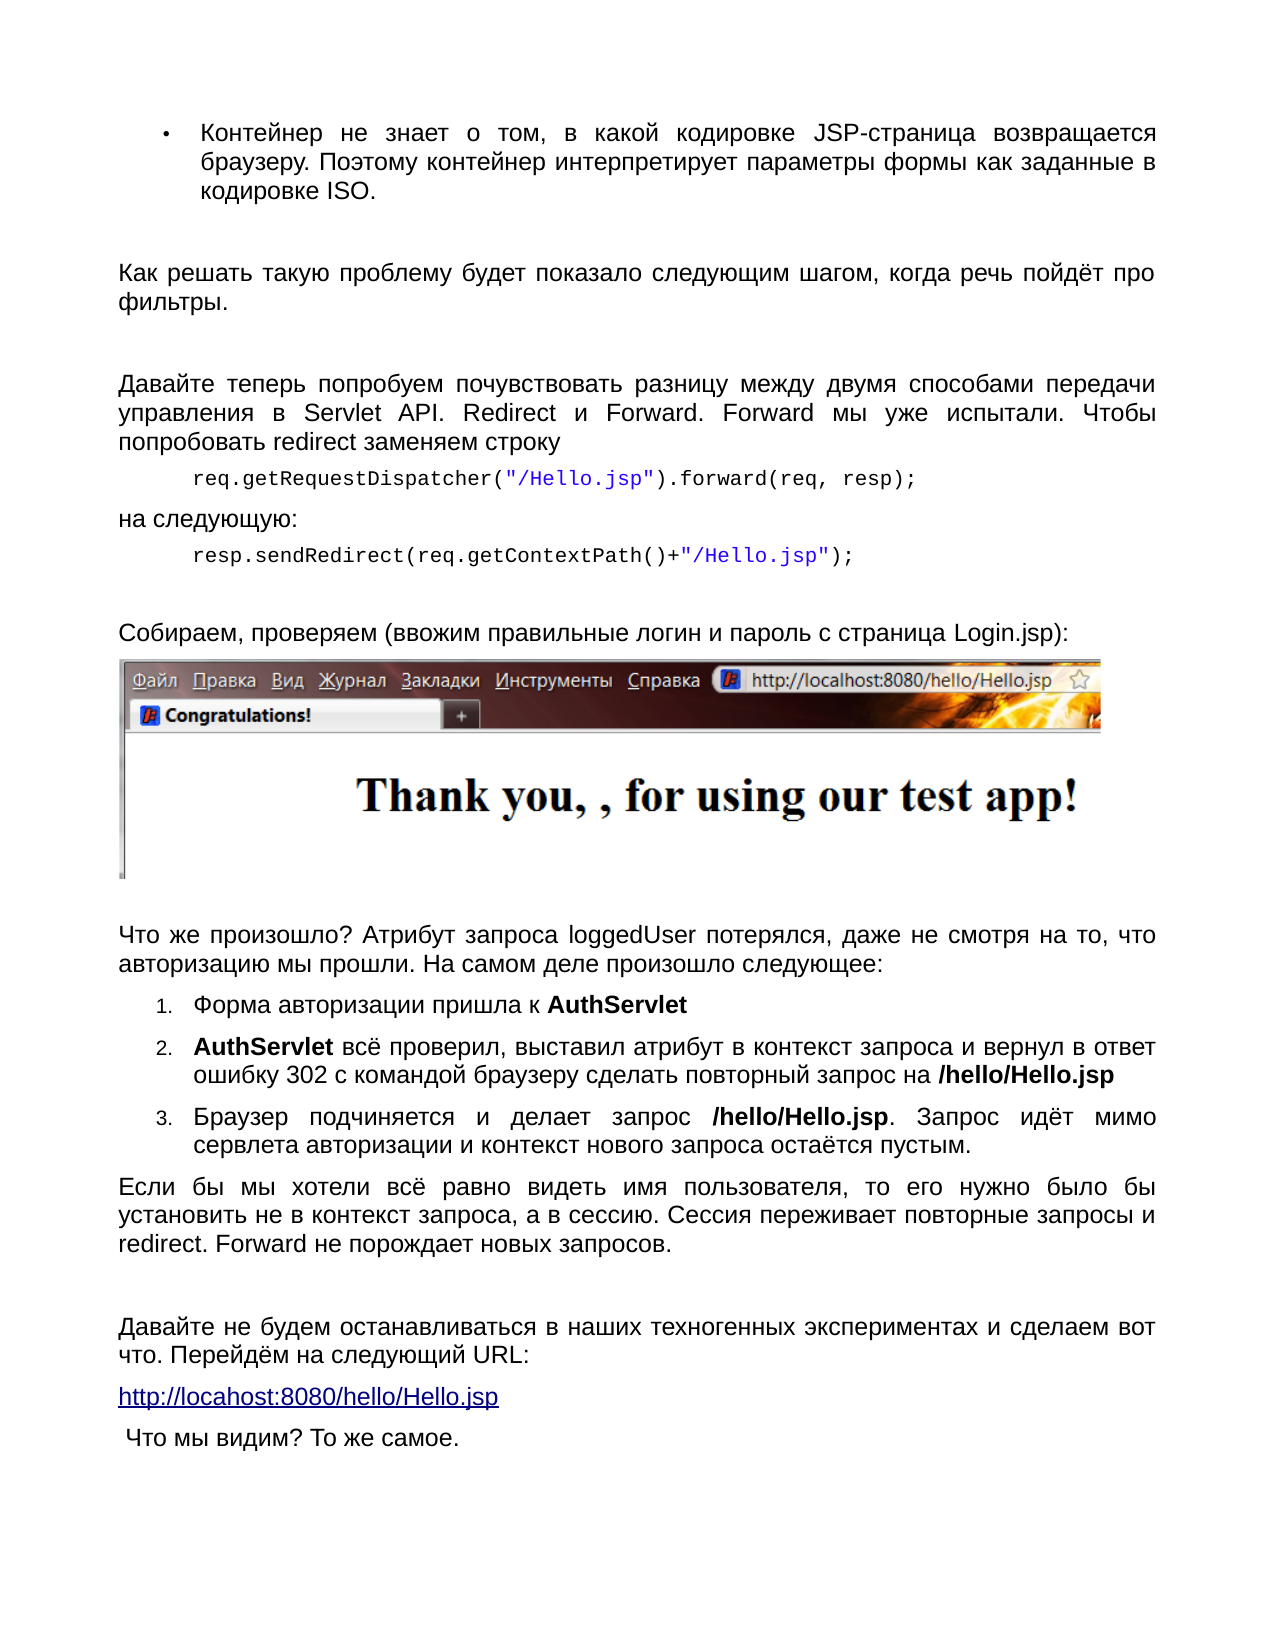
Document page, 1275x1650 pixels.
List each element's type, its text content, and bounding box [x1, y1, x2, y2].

picture [119, 659, 1101, 879]
text Что же произошло? Атрибут запроса loggedUser потерялся, даже не смотря на то, что авторизацию мы прошли. На самом деле произошло следующее: [118, 920, 1157, 978]
list Контейнер не знает о том, в какой кодировке JSP-страница возвращается браузеру. Поэтому контейнер интерпретирует параметры формы как заданные в кодировке ISO. [163, 118, 1157, 204]
list AuthServlet всё проверил, выставил атрибут в контекст запроса и вернул в ответ ошибку 302 с командой браузеру сделать повторный запрос на /hello/Hello.jsp [156, 1032, 1157, 1089]
text Как решать такую проблему будет показало следующим шагом, когда речь пойдёт про фильтры. [118, 258, 1157, 316]
text resp.sendRedirect(req.getContextPath()+"/Hello.jsp"); [118, 546, 1157, 569]
text req.getRequestDispatcher("/Hello.jsp").forward(req, resp); [118, 468, 1157, 492]
text Что мы видим? То же самое. [118, 1423, 1157, 1452]
text на следующую: [118, 504, 1157, 533]
text Давайте не будем останавливаться в наших техногенных экспериментах и сделаем вот что. Перейдём на следующий URL: [118, 1312, 1157, 1369]
list Форма авторизации пришла к AuthServlet [156, 990, 1157, 1019]
list Браузер подчиняется и делает запрос /hello/Hello.jsp. Запрос идёт мимо сервлета авторизации и контекст нового запроса остаётся пустым. [156, 1102, 1157, 1159]
text http://locahost:8080/hello/Hello.jsp [118, 1382, 1157, 1410]
text Если бы мы хотели всё равно видеть имя пользователя, то его нужно было бы установить не в контекст запроса, а в сессию. Сессия переживает повторные запросы и redirect. Forward не порождает новых запросов. [118, 1172, 1157, 1258]
text Собираем, проверяем (ввожим правильные логин и пароль с страница Login.jsp): [118, 618, 1157, 647]
text Давайте теперь попробуем почувствовать разницу между двумя способами передачи управления в Servlet API. Redirect и Forward. Forward мы уже испытали. Чтобы попробовать redirect заменяем строку [118, 369, 1157, 456]
